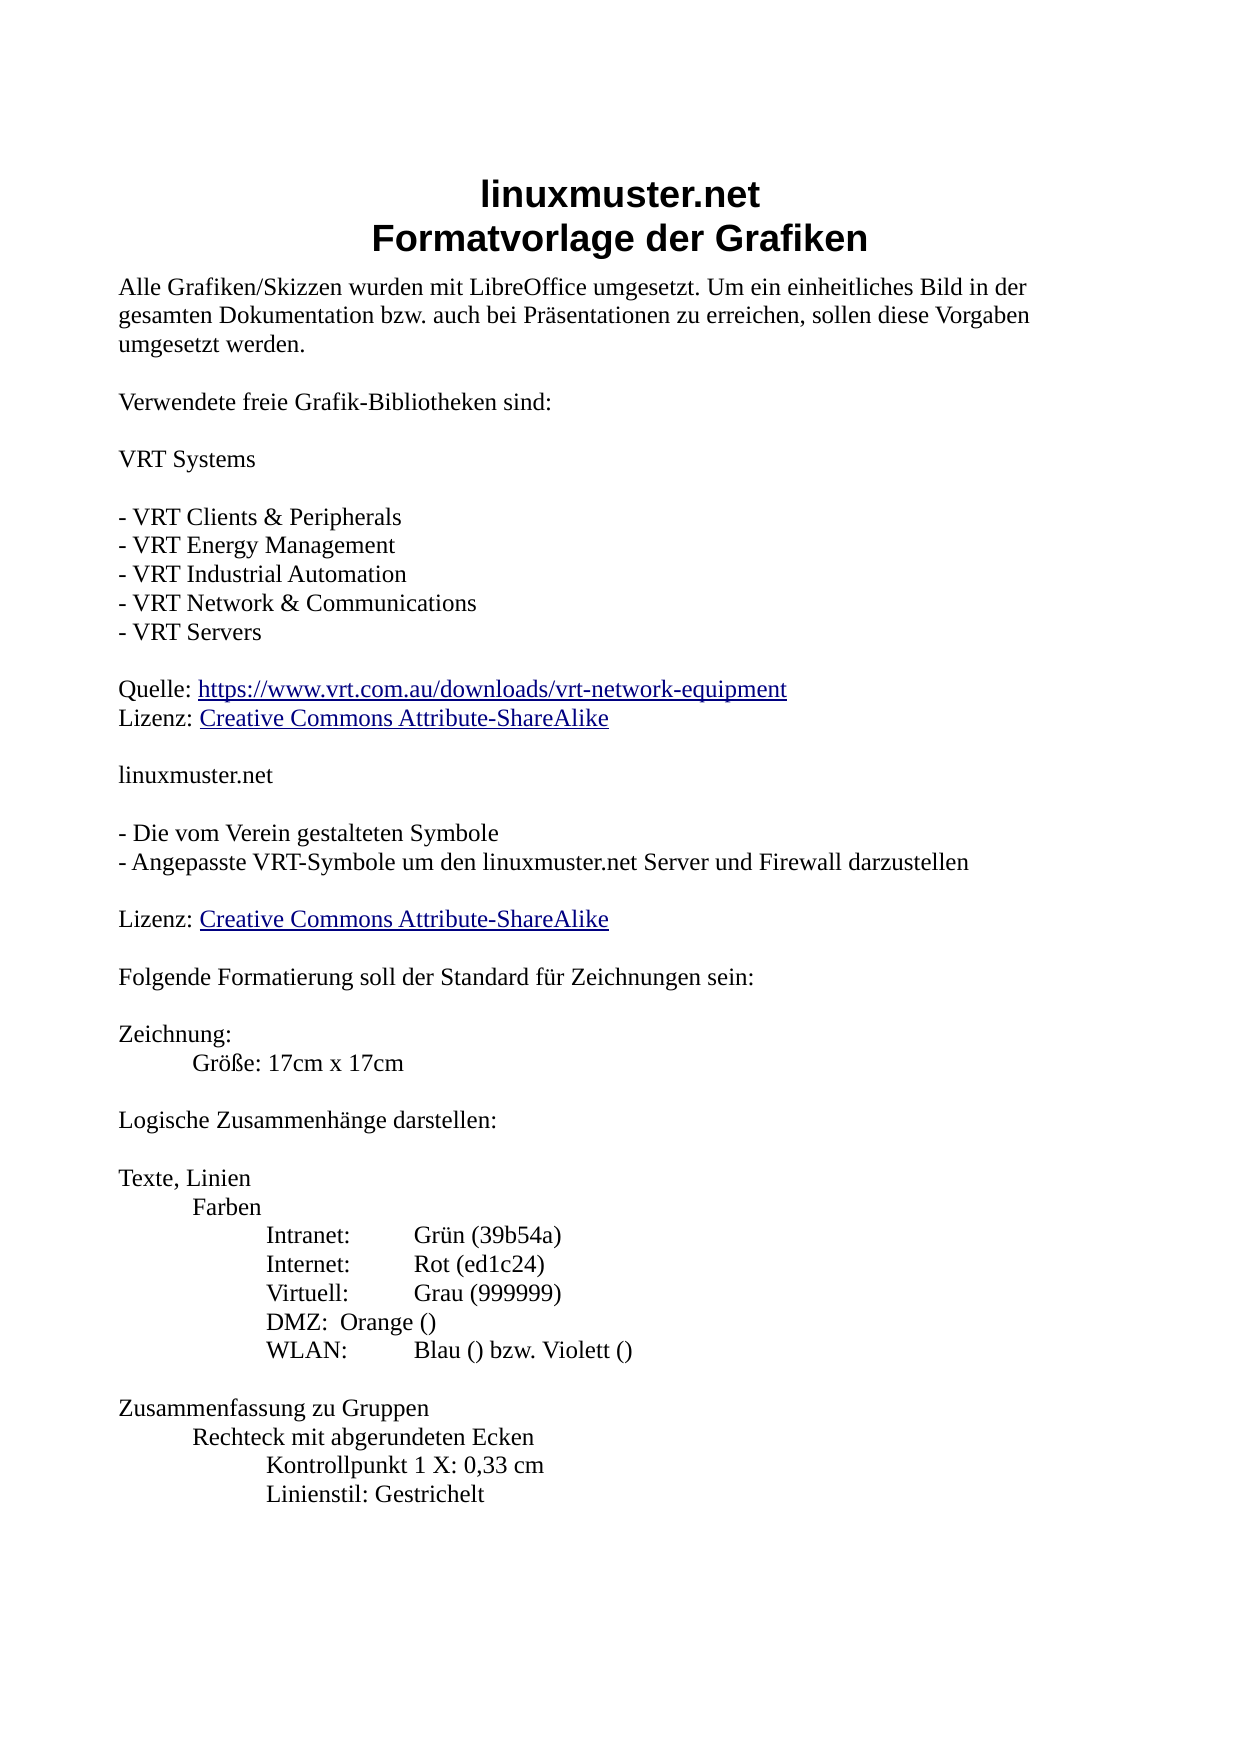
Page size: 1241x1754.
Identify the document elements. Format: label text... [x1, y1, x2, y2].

text - VRT Network & Communications [118, 588, 1122, 617]
text - VRT Clients & Peripherals [118, 502, 1122, 530]
text Alle Grafiken/Skizzen wurden mit LibreOffice umgesetzt. Um ein einheitliches Bild in der gesamten Dokumentation bzw. auch bei Präsentationen zu erreichen, sollen diese Vorgaben umgesetzt werden. [118, 272, 1122, 358]
text Rechteck mit abgerundeten Ecken [118, 1422, 1122, 1450]
text Farben [118, 1192, 1122, 1220]
text WLAN: Blau () bzw. Violett () [118, 1335, 1122, 1364]
text Quelle: https://www.vrt.com.au/downloads/vrt-network-equipment [118, 674, 1122, 703]
text - VRT Servers [118, 617, 1122, 645]
text Folgende Formatierung soll der Standard für Zeichnungen sein: [118, 962, 1122, 990]
text Texte, Linien [118, 1163, 1122, 1192]
subtitle linuxmuster.net Formatvorlage der Grafiken [118, 172, 1122, 259]
text - VRT Energy Management [118, 530, 1122, 559]
text Logische Zusammenhänge darstellen: [118, 1105, 1122, 1134]
text Lizenz: Creative Commons Attribute-ShareAlike [118, 904, 1122, 933]
text Internet: Rot (ed1c24) [118, 1249, 1122, 1278]
text Lizenz: Creative Commons Attribute-ShareAlike [118, 703, 1122, 732]
text Virtuell: Grau (999999) [118, 1278, 1122, 1307]
text VRT Systems [118, 444, 1122, 473]
text Intranet: Grün (39b54a) [118, 1220, 1122, 1249]
text Größe: 17cm x 17cm [118, 1048, 1122, 1077]
text Zusammenfassung zu Gruppen [118, 1393, 1122, 1422]
text Kontrollpunkt 1 X: 0,33 cm [118, 1450, 1122, 1479]
text DMZ: Orange () [118, 1307, 1122, 1335]
text Verwendete freie Grafik-Bibliotheken sind: [118, 387, 1122, 415]
text - Die vom Verein gestalteten Symbole [118, 818, 1122, 847]
text - Angepasste VRT-Symbole um den linuxmuster.net Server und Firewall darzustellen [118, 847, 1122, 875]
text linuxmuster.net [118, 760, 1122, 789]
text - VRT Industrial Automation [118, 559, 1122, 588]
text Zeichnung: [118, 1019, 1122, 1048]
text Linienstil: Gestrichelt [118, 1479, 1122, 1508]
